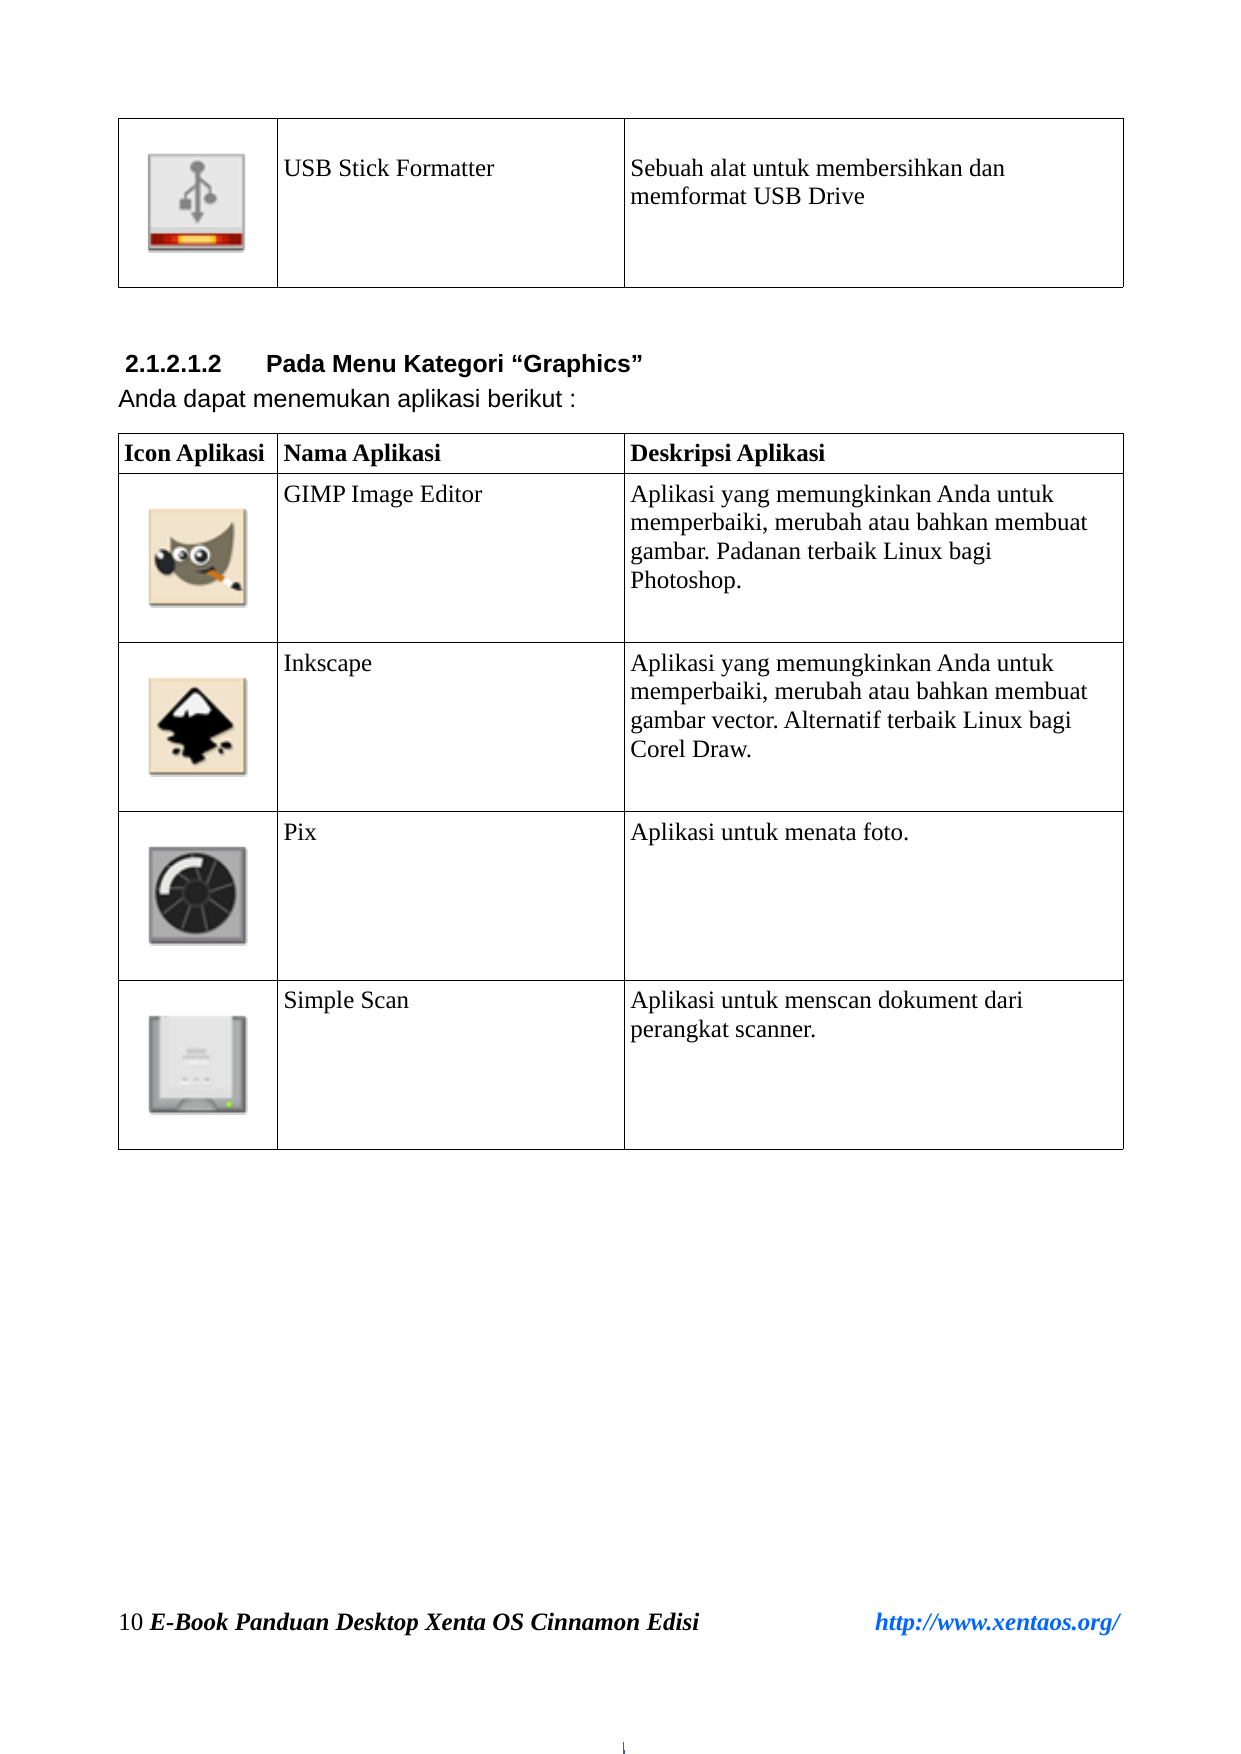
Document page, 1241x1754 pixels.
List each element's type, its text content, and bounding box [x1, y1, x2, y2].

table_cell USB Stick Formatter [278, 119, 624, 287]
table_cell Inkscape [278, 643, 624, 811]
table_cell [119, 474, 277, 642]
table_cell Aplikasi untuk menata foto. [625, 812, 1123, 980]
table_header Deskripsi Aplikasi [625, 434, 1123, 473]
table_cell Simple Scan [278, 981, 624, 1149]
table_cell [119, 119, 277, 287]
table_cell [119, 643, 277, 811]
table_header Icon Aplikasi [119, 434, 277, 473]
table_cell Pix [278, 812, 624, 980]
text Anda dapat menemukan aplikasi berikut : [118, 383, 1122, 412]
picture [147, 676, 248, 777]
picture [147, 845, 248, 946]
picture [147, 1014, 248, 1115]
table_cell Aplikasi untuk menscan dokument dari perangkat scanner. [625, 981, 1123, 1149]
picture [147, 507, 248, 608]
subtitle Pada Menu Kategori “Graphics” [118, 349, 1122, 377]
table_cell [119, 981, 277, 1149]
picture [147, 152, 248, 253]
table_cell Aplikasi yang memungkinkan Anda untuk memperbaiki, merubah atau bahkan membuat gambar. Padanan terbaik Linux bagi Photoshop. [625, 474, 1123, 642]
table_header Nama Aplikasi [278, 434, 624, 473]
table_cell GIMP Image Editor [278, 474, 624, 642]
table_cell Aplikasi yang memungkinkan Anda untuk memperbaiki, merubah atau bahkan membuat gambar vector. Alternatif terbaik Linux bagi Corel Draw. [625, 643, 1123, 811]
table_cell Sebuah alat untuk membersihkan dan memformat USB Drive [625, 119, 1123, 287]
table_cell [119, 812, 277, 980]
